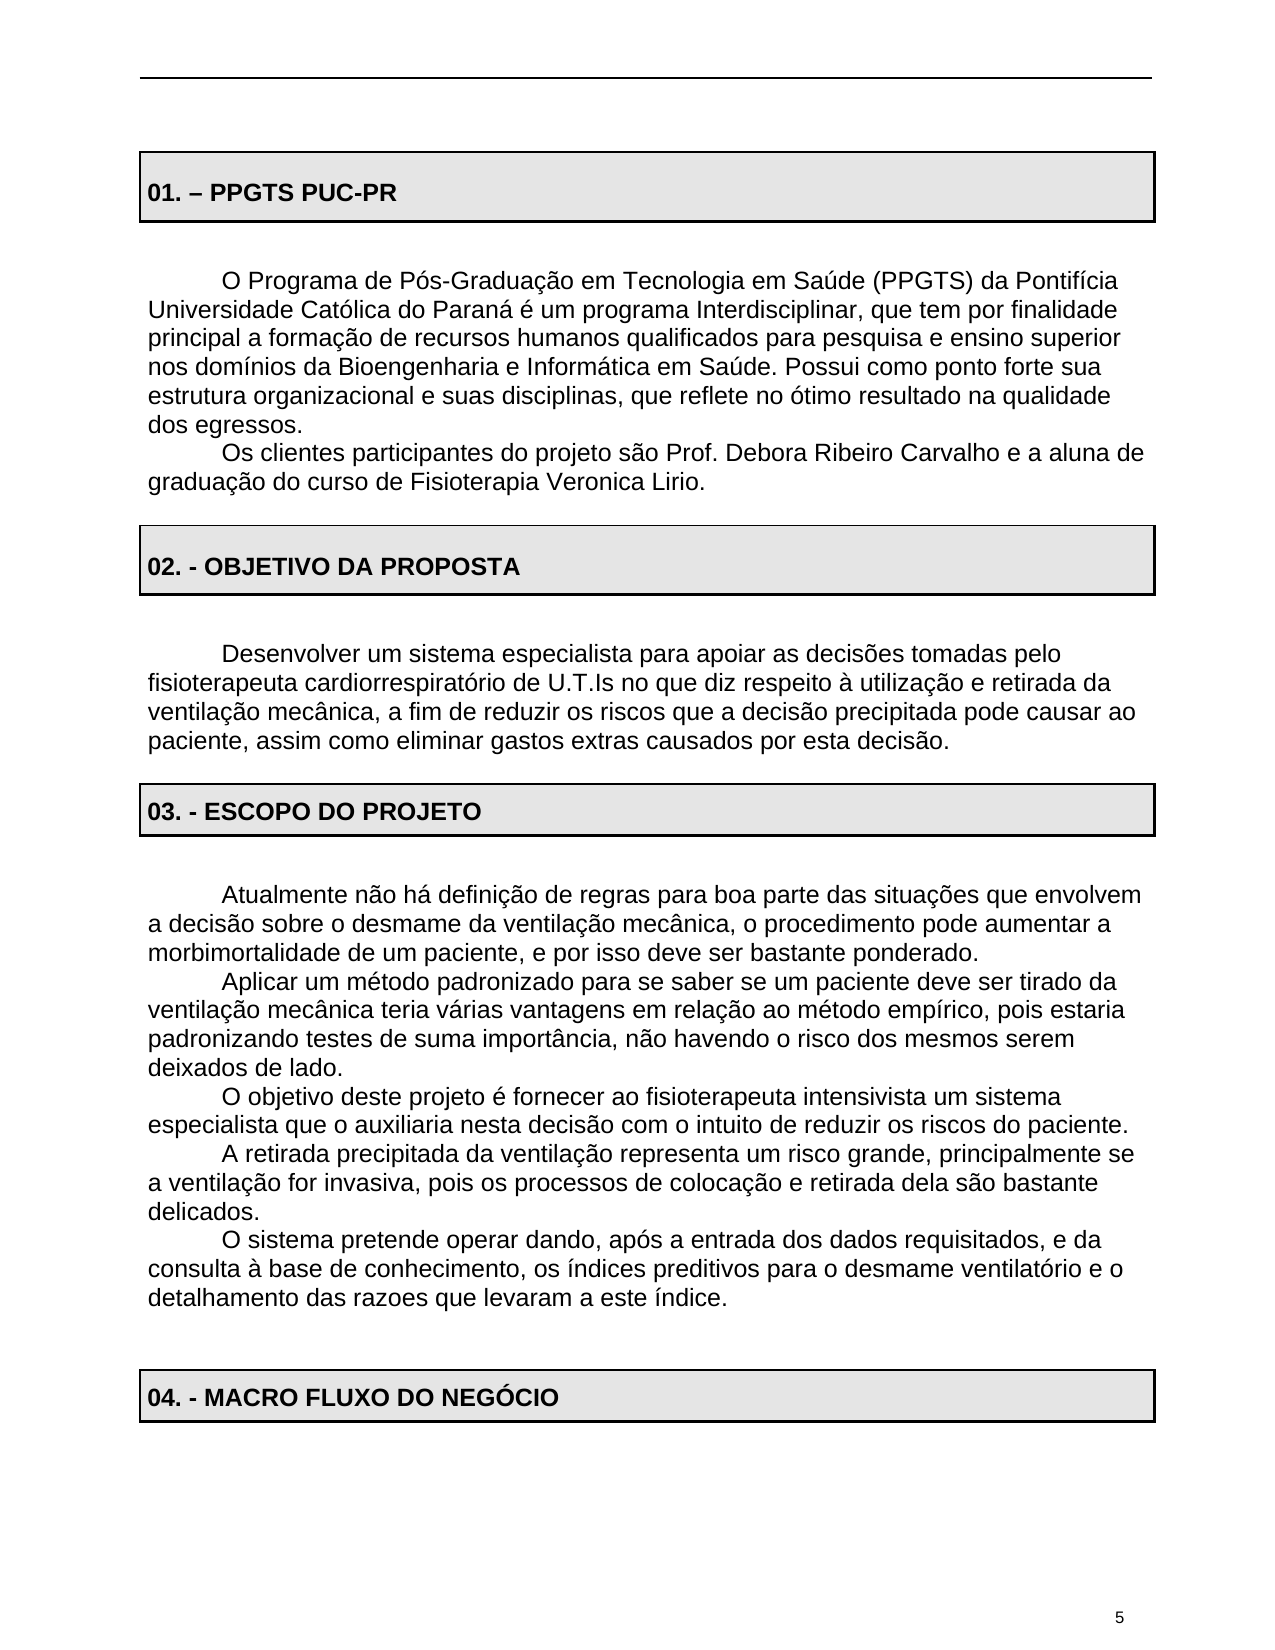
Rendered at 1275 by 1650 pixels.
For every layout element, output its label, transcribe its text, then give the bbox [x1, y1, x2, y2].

table_header 04. - MACRO FLUXO DO NEGÓCIO [141, 1371, 1153, 1420]
text O objetivo deste projeto é fornecer ao fisioterapeuta intensivista um sistema especialista que o auxiliaria nesta decisão com o intuito de reduzir os riscos do paciente. [148, 1082, 1152, 1139]
text A retirada precipitada da ventilação representa um risco grande, principalmente se a ventilação for invasiva, pois os processos de colocação e retirada dela são bastante delicados. [148, 1139, 1152, 1225]
table_header 01. – PPGTS PUC-PR [141, 153, 1153, 220]
table_header 03. - ESCOPO DO PROJETO [141, 785, 1153, 834]
text O sistema pretende operar dando, após a entrada dos dados requisitados, e da consulta à base de conhecimento, os índices preditivos para o desmame ventilatório e o detalhamento das razoes que levaram a este índice. [148, 1225, 1152, 1312]
text Desenvolver um sistema especialista para apoiar as decisões tomadas pelo fisioterapeuta cardiorrespiratório de U.T.Is no que diz respeito à utilização e retirada da ventilação mecânica, a fim de reduzir os riscos que a decisão precipitada pode causar ao paciente, assim como eliminar gastos extras causados por esta decisão. [148, 639, 1152, 754]
text Os clientes participantes do projeto são Prof. Debora Ribeiro Carvalho e a aluna de graduação do curso de Fisioterapia Veronica Lirio. [148, 438, 1152, 496]
text Aplicar um método padronizado para se saber se um paciente deve ser tirado da ventilação mecânica teria várias vantagens em relação ao método empírico, pois estaria padronizando testes de suma importância, não havendo o risco dos mesmos serem deixados de lado. [148, 967, 1152, 1082]
text Atualmente não há definição de regras para boa parte das situações que envolvem a decisão sobre o desmame da ventilação mecânica, o procedimento pode aumentar a morbimortalidade de um paciente, e por isso deve ser bastante ponderado. [148, 880, 1152, 967]
table_header 02. - OBJETIVO DA PROPOSTA [141, 526, 1153, 593]
text O Programa de Pós-Graduação em Tecnologia em Saúde (PPGTS) da Pontifícia Universidade Católica do Paraná é um programa Interdisciplinar, que tem por finalidade principal a formação de recursos humanos qualificados para pesquisa e ensino superior nos domínios da Bioengenharia e Informática em Saúde. Possui como ponto forte sua estrutura organizacional e suas disciplinas, que reflete no ótimo resultado na qualidade dos egressos. [148, 266, 1152, 438]
